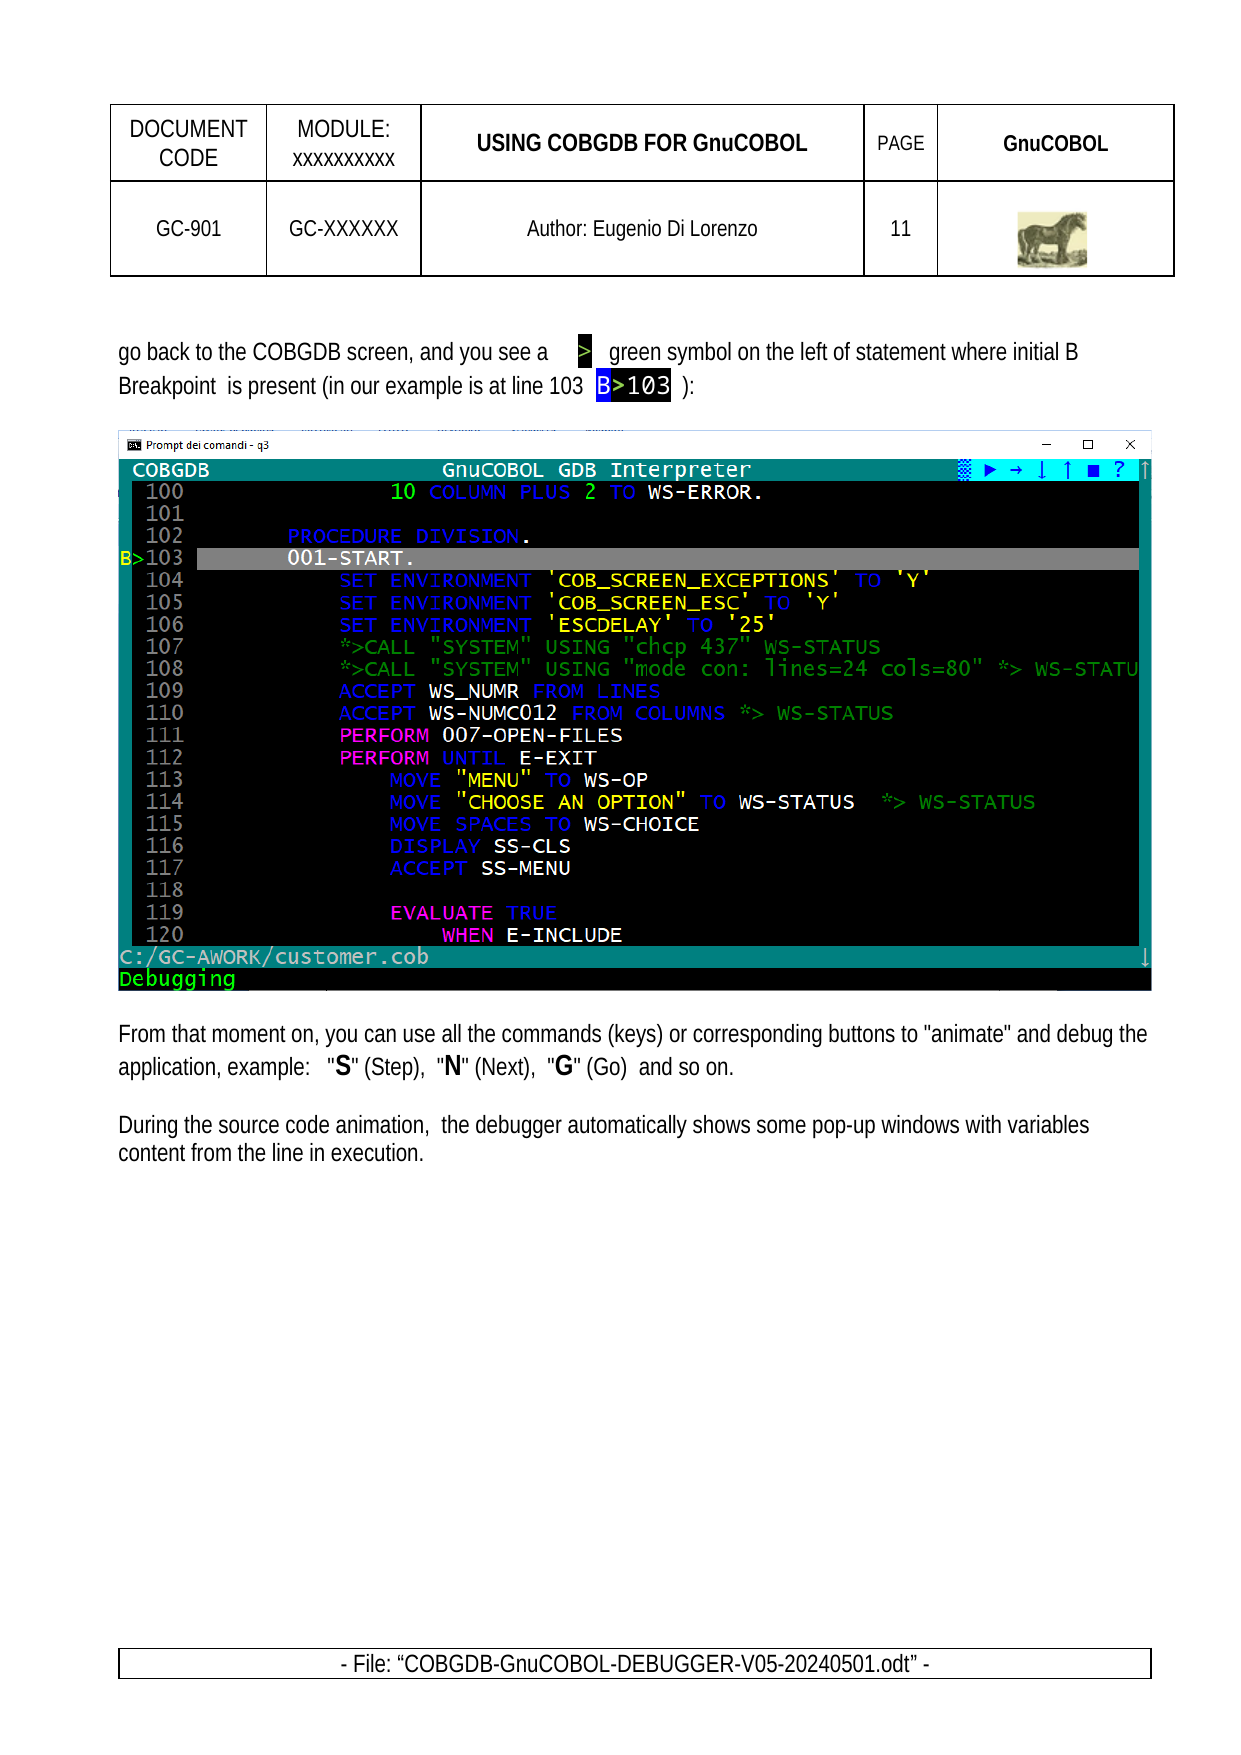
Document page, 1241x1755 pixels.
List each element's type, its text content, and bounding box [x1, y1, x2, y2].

text go back to the COBGDB screen, and you see a > green symbol on the left of statement where initial B Breakpoint is present (in our example is at line 103 B>103 ): [118, 334, 1152, 402]
text From that moment on, you can use all the commands (keys) or corresponding buttons to "animate" and debug the application, example: "S" (Step), "N" (Next), "G" (Go) and so on. [118, 1019, 1152, 1081]
text During the source code animation, the debugger automatically shows some pop-up windows with variables content from the line in execution. [118, 1110, 1152, 1167]
